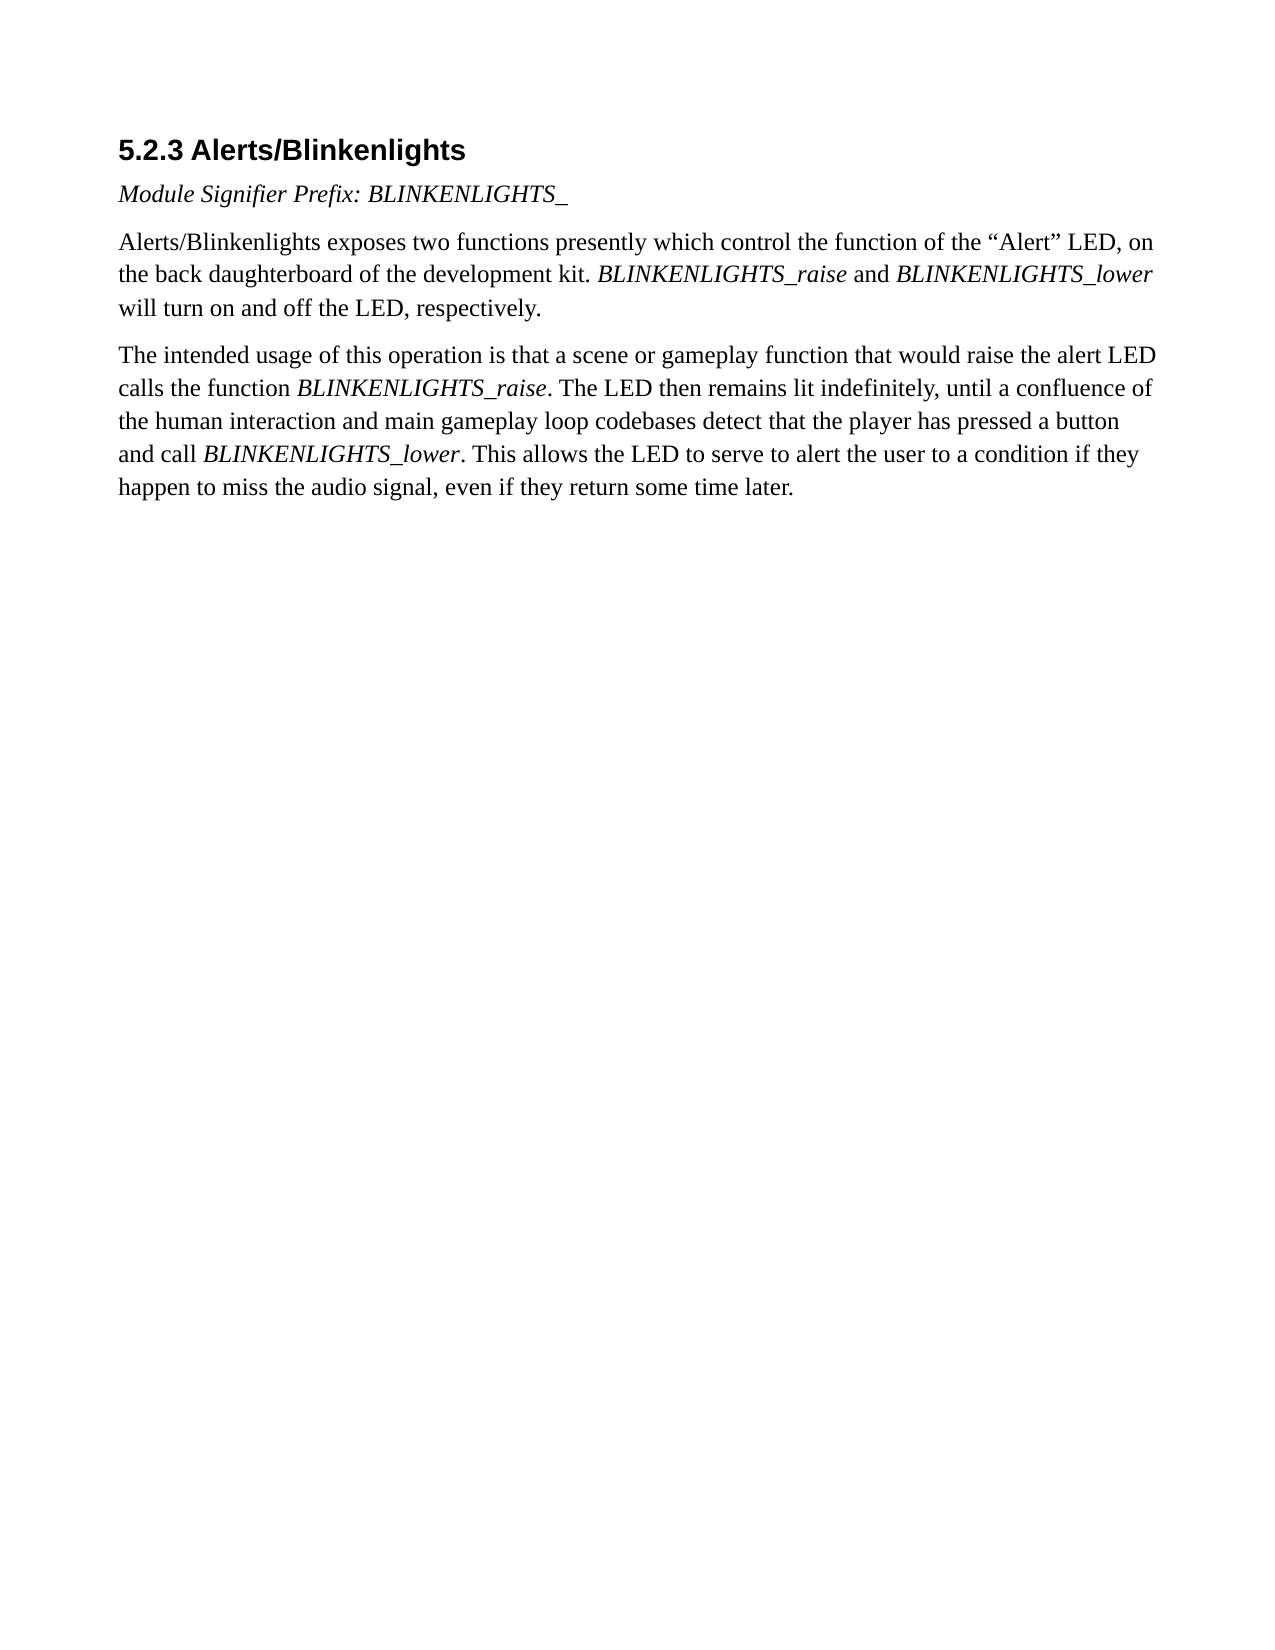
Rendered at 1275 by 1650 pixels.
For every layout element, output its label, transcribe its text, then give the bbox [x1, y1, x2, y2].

subtitle 5.2.3 Alerts/Blinkenlights [118, 133, 1157, 166]
text Alerts/Blinkenlights exposes two functions presently which control the function of the “Alert” LED, on the back daughterboard of the development kit. BLINKENLIGHTS_raise and BLINKENLIGHTS_lower will turn on and off the LED, respectively. [118, 227, 1157, 321]
text The intended usage of this operation is that a scene or gameplay function that would raise the alert LED calls the function BLINKENLIGHTS_raise. The LED then remains lit indefinitely, until a confluence of the human interaction and main gameplay loop codebases detect that the player has pressed a button and call BLINKENLIGHTS_lower. This allows the LED to serve to alert the user to a condition if they happen to miss the audio signal, even if they return some time later. [118, 340, 1157, 501]
text Module Signifier Prefix: BLINKENLIGHTS_ [118, 179, 1157, 208]
